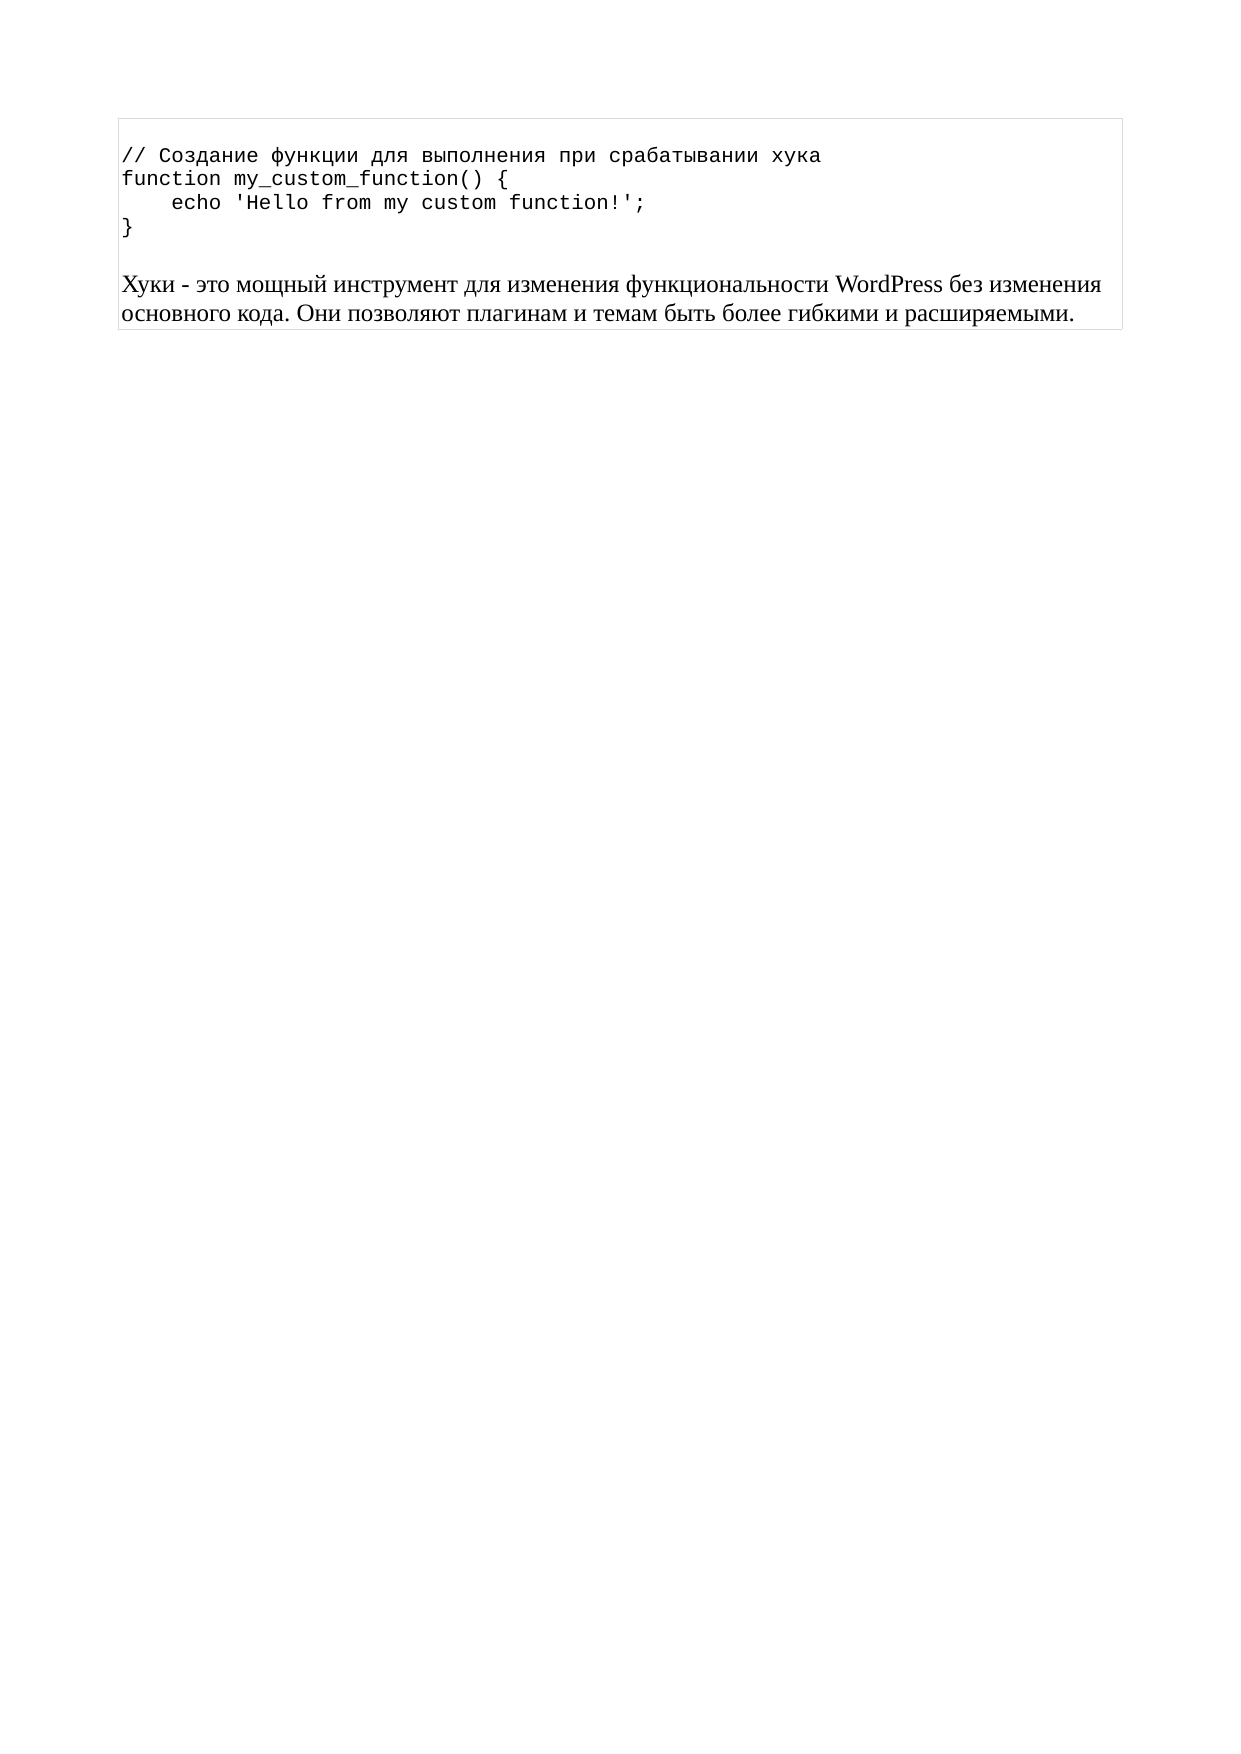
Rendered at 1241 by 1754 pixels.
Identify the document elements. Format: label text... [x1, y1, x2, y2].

text // Создание функции для выполнения при срабатывании хука [119, 142, 1122, 165]
text Хуки - это мощный инструмент для изменения функциональности WordPress без изменения основного кода. Они позволяют плагинам и темам быть более гибкими и расширяемыми. [119, 266, 1122, 329]
text } [119, 213, 1122, 239]
text echo 'Hello from my custom function!'; [119, 189, 1122, 213]
text function my_custom_function() { [119, 165, 1122, 189]
